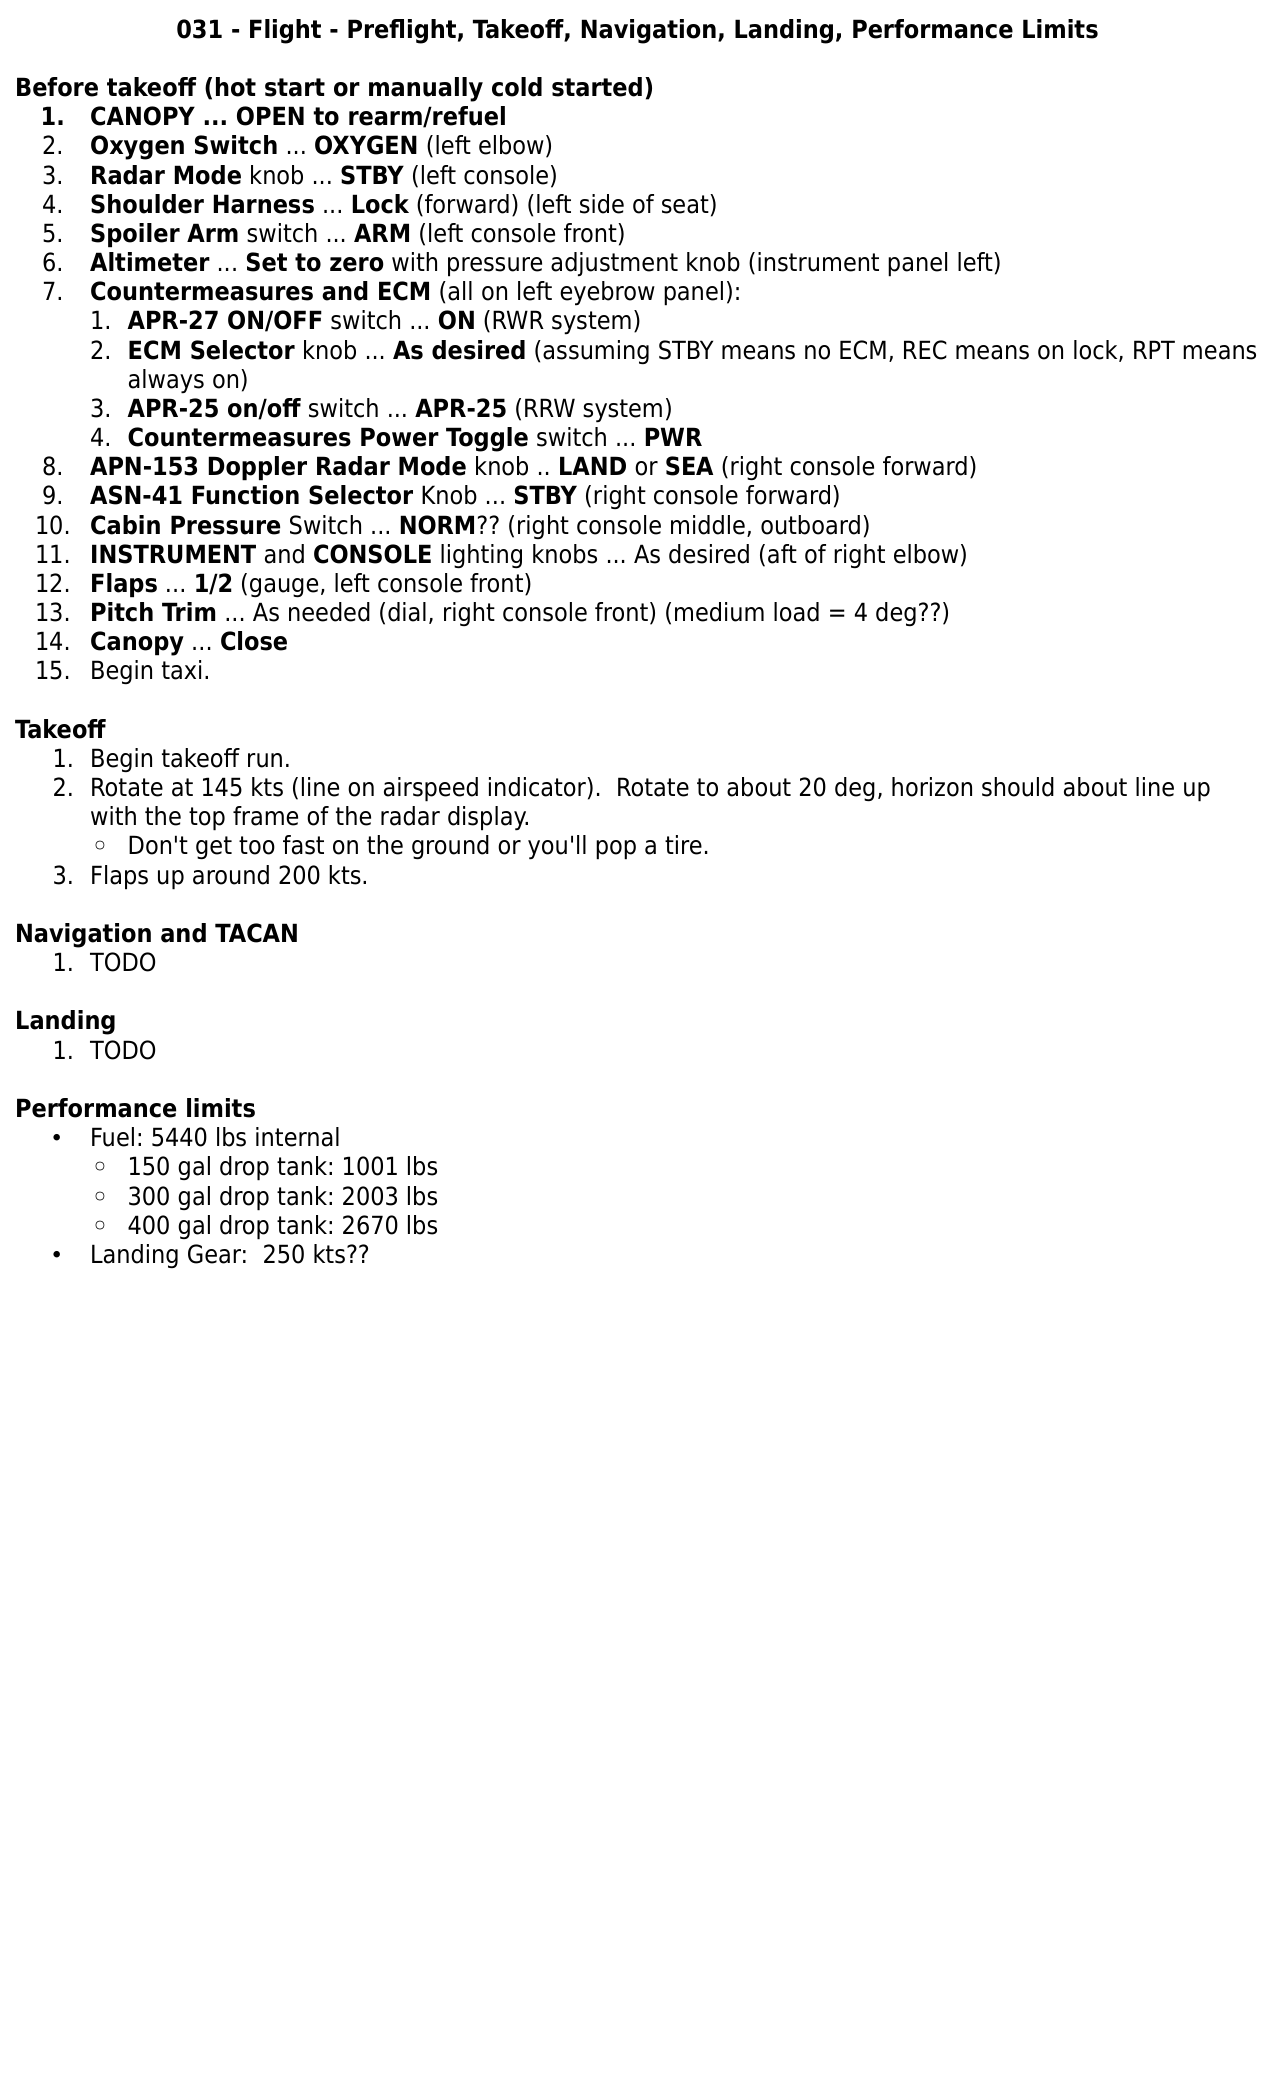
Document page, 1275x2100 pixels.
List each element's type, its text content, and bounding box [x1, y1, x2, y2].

text Takeoff [15, 715, 1260, 744]
list APN-153 Doppler Radar Mode knob .. LAND or SEA (right console forward) [52, 452, 1260, 482]
list 300 gal drop tank: 2003 lbs [90, 1182, 1260, 1211]
list TODO [52, 1036, 1260, 1065]
list Don't get too fast on the ground or you'll pop a tire. [90, 832, 1260, 861]
list Begin taxi. [52, 657, 1260, 686]
list APR-25 on/off switch ... APR-25 (RRW system) [90, 394, 1260, 423]
list APR-27 ON/OFF switch ... ON (RWR system) [90, 307, 1260, 336]
list Radar Mode knob ... STBY (left console) [52, 161, 1260, 190]
list Altimeter ... Set to zero with pressure adjustment knob (instrument panel left) [52, 248, 1260, 277]
list Shoulder Harness ... Lock (forward) (left side of seat) [52, 190, 1260, 219]
text Before takeoff (hot start or manually cold started) [15, 73, 1260, 102]
list Countermeasures Power Toggle switch ... PWR [90, 423, 1260, 452]
list Rotate at 145 kts (line on airspeed indicator). Rotate to about 20 deg, horizon should about line up with the top frame of the radar display. [52, 773, 1260, 832]
text 031 - Flight - Preflight, Takeoff, Navigation, Landing, Performance Limits [15, 15, 1260, 44]
list INSTRUMENT and CONSOLE lighting knobs ... As desired (aft of right elbow) [52, 540, 1260, 569]
list 150 gal drop tank: 1001 lbs [90, 1152, 1260, 1182]
list ASN-41 Function Selector Knob ... STBY (right console forward) [52, 482, 1260, 511]
list Flaps up around 200 kts. [52, 861, 1260, 890]
list Countermeasures and ECM (all on left eyebrow panel): [52, 277, 1260, 307]
list 400 gal drop tank: 2670 lbs [90, 1211, 1260, 1240]
list Cabin Pressure Switch ... NORM?? (right console middle, outboard) [52, 511, 1260, 540]
list Spoiler Arm switch ... ARM (left console front) [52, 219, 1260, 248]
list Landing Gear: 250 kts?? [52, 1240, 1260, 1269]
text Navigation and TACAN [15, 919, 1260, 948]
text Performance limits [15, 1094, 1260, 1123]
list Canopy ... Close [52, 627, 1260, 657]
list Fuel: 5440 lbs internal [52, 1123, 1260, 1152]
text Landing [15, 1007, 1260, 1036]
list Begin takeoff run. [52, 744, 1260, 773]
list TODO [52, 948, 1260, 977]
list Flaps ... 1/2 (gauge, left console front) [52, 569, 1260, 598]
list CANOPY ... OPEN to rearm/refuel [52, 102, 1260, 132]
list Oxygen Switch ... OXYGEN (left elbow) [52, 132, 1260, 161]
list Pitch Trim ... As needed (dial, right console front) (medium load = 4 deg??) [52, 598, 1260, 627]
list ECM Selector knob ... As desired (assuming STBY means no ECM, REC means on lock, RPT means always on) [90, 336, 1260, 394]
